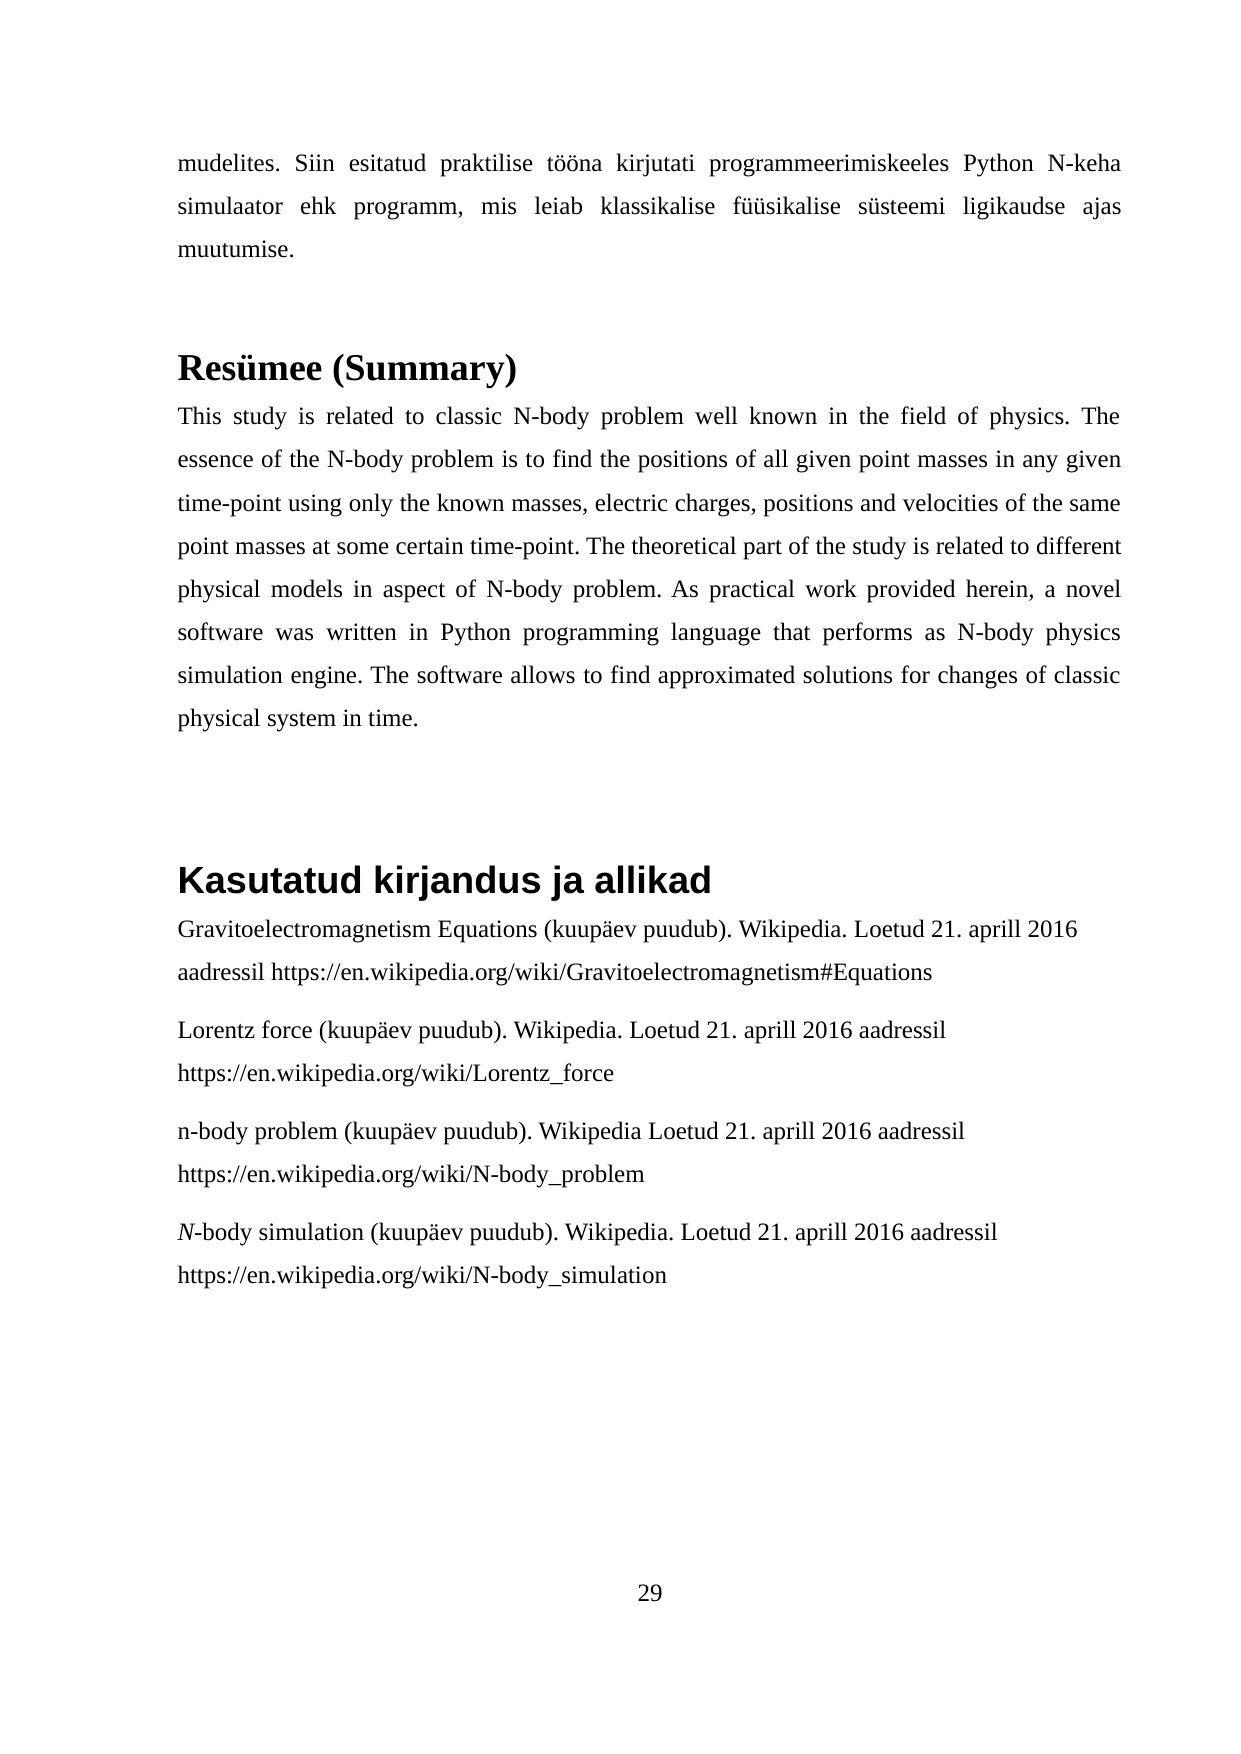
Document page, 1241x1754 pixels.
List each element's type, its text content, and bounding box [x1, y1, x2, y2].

text Gravitoelectromagnetism Equations (kuupäev puudub). Wikipedia. Loetud 21. aprill 2016 aadressil https://en.wikipedia.org/wiki/Gravitoelectromagnetism#Equations [177, 914, 1122, 986]
subtitle Kasutatud kirjandus ja allikad [177, 858, 1122, 902]
text mudelites. Siin esitatud praktilise tööna kirjutati programmeerimiskeeles Python N-keha simulaator ehk programm, mis leiab klassikalise füüsikalise süsteemi ligikaudse ajas muutumise. [177, 148, 1122, 263]
text This study is related to classic N-body problem well known in the field of physics. The essence of the N-body problem is to find the positions of all given point masses in any given time-point using only the known masses, electric charges, positions and velocities of the same point masses at some certain time-point. The theoretical part of the study is related to different physical models in aspect of N-body problem. As practical work provided herein, a novel software was written in Python programming language that performs as N-body physics simulation engine. The software allows to find approximated solutions for changes of classic physical system in time. [177, 401, 1122, 732]
text Lorentz force (kuupäev puudub). Wikipedia. Loetud 21. aprill 2016 aadressil https://en.wikipedia.org/wiki/Lorentz_force [177, 1015, 1122, 1087]
text n-body problem (kuupäev puudub). Wikipedia Loetud 21. aprill 2016 aadressil https://en.wikipedia.org/wiki/N-body_problem [177, 1116, 1122, 1188]
text N-body simulation (kuupäev puudub). Wikipedia. Loetud 21. aprill 2016 aadressil https://en.wikipedia.org/wiki/N-body_simulation [177, 1217, 1122, 1289]
subtitle Resümee (Summary) [177, 345, 1122, 389]
